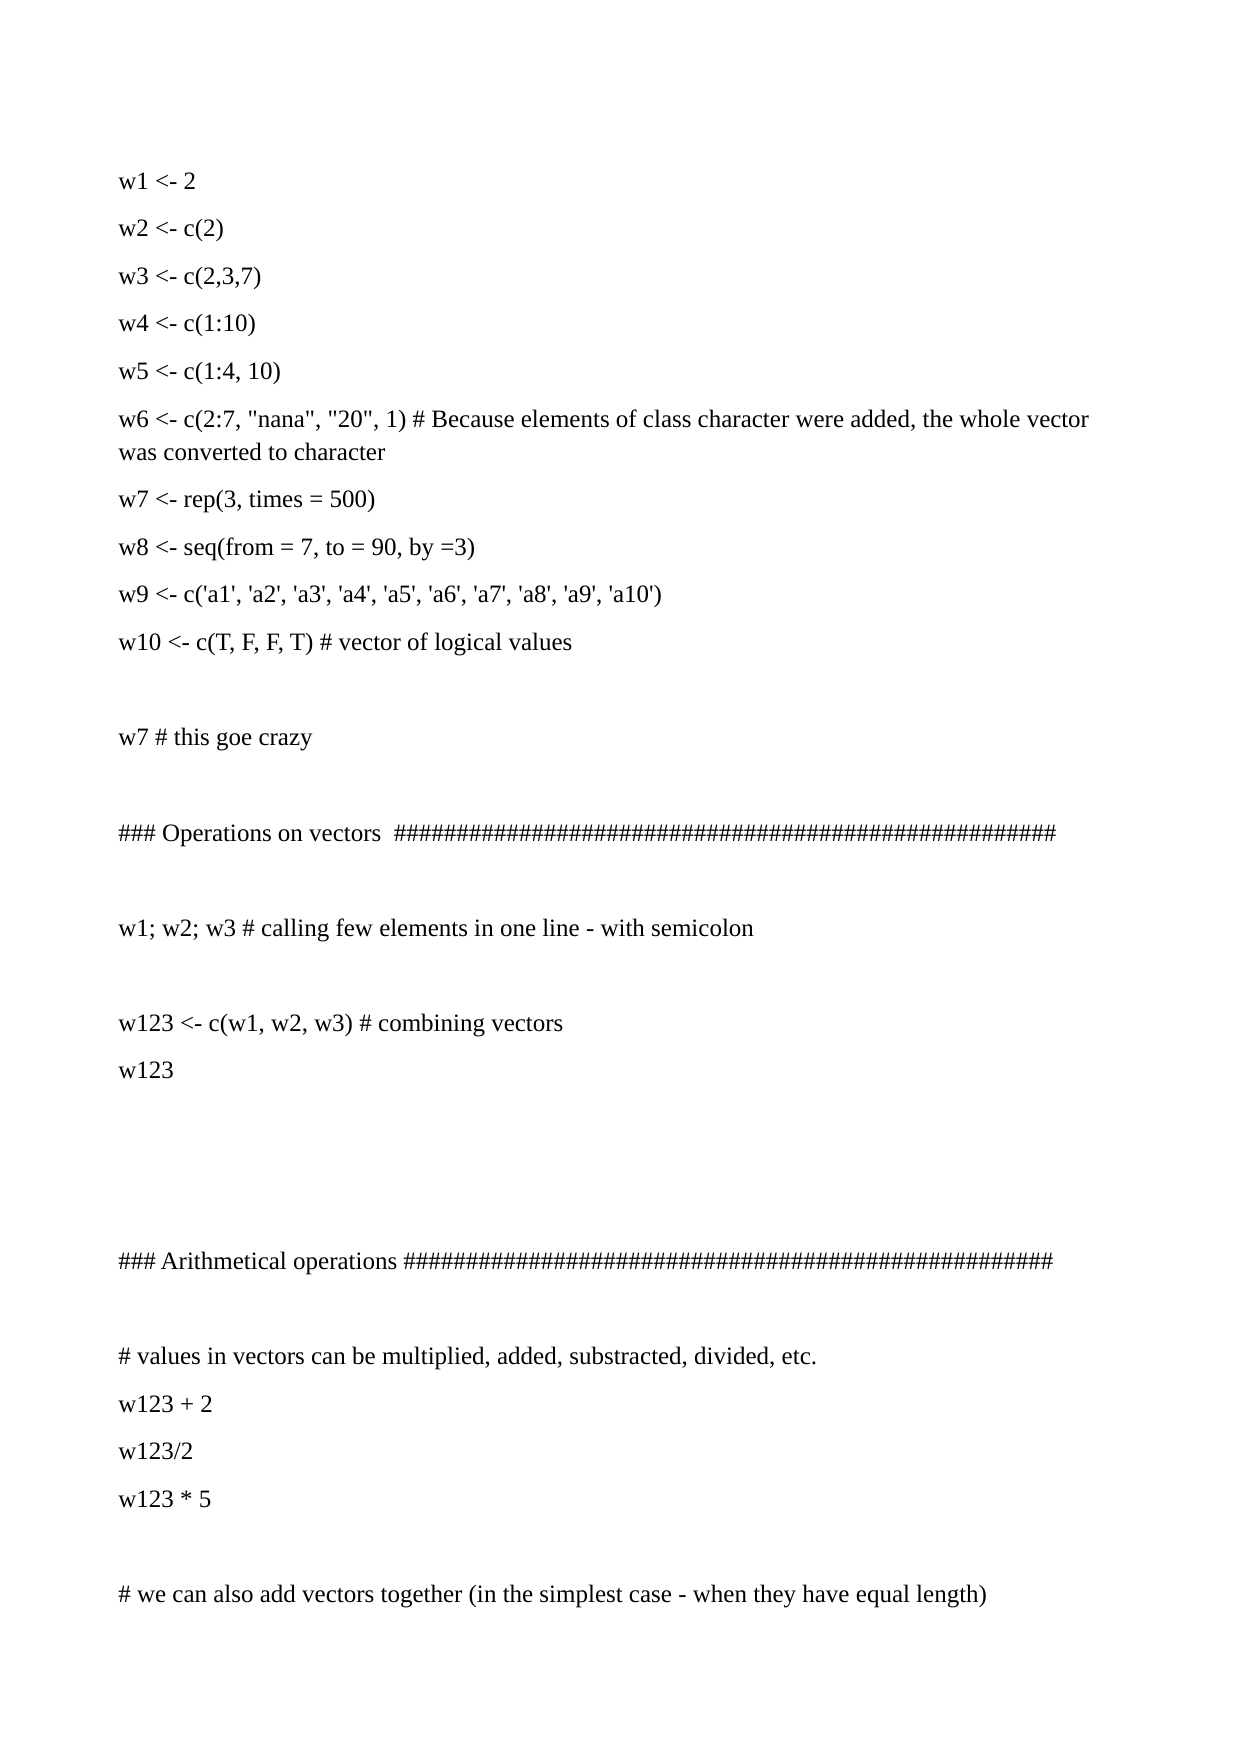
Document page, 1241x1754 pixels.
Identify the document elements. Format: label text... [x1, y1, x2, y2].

text w123 + 2 [118, 1389, 1122, 1418]
text w7 <- rep(3, times = 500) [118, 484, 1122, 513]
text ### Operations on vectors ##################################################### [118, 818, 1122, 846]
text w3 <- c(2,3,7) [118, 261, 1122, 290]
text w1; w2; w3 # calling few elements in one line - with semicolon [118, 913, 1122, 942]
text ### Arithmetical operations #################################################### [118, 1246, 1122, 1275]
text # values in vectors can be multiplied, added, substracted, divided, etc. [118, 1341, 1122, 1370]
text w2 <- c(2) [118, 213, 1122, 242]
text w123 <- c(w1, w2, w3) # combining vectors [118, 1008, 1122, 1037]
text w1 <- 2 [118, 166, 1122, 194]
text w5 <- c(1:4, 10) [118, 356, 1122, 385]
text w123/2 [118, 1436, 1122, 1465]
text w9 <- c('a1', 'a2', 'a3', 'a4', 'a5', 'a6', 'a7', 'a8', 'a9', 'a10') [118, 579, 1122, 608]
text w123 * 5 [118, 1484, 1122, 1513]
text # we can also add vectors together (in the simplest case - when they have equal length) [118, 1579, 1122, 1608]
text w4 <- c(1:10) [118, 308, 1122, 337]
text w7 # this goe crazy [118, 722, 1122, 751]
text w10 <- c(T, F, F, T) # vector of logical values [118, 627, 1122, 656]
text w6 <- c(2:7, "nana", "20", 1) # Because elements of class character were added, the whole vector was converted to character [118, 404, 1122, 466]
text w8 <- seq(from = 7, to = 90, by =3) [118, 532, 1122, 561]
text w123 [118, 1056, 1122, 1084]
